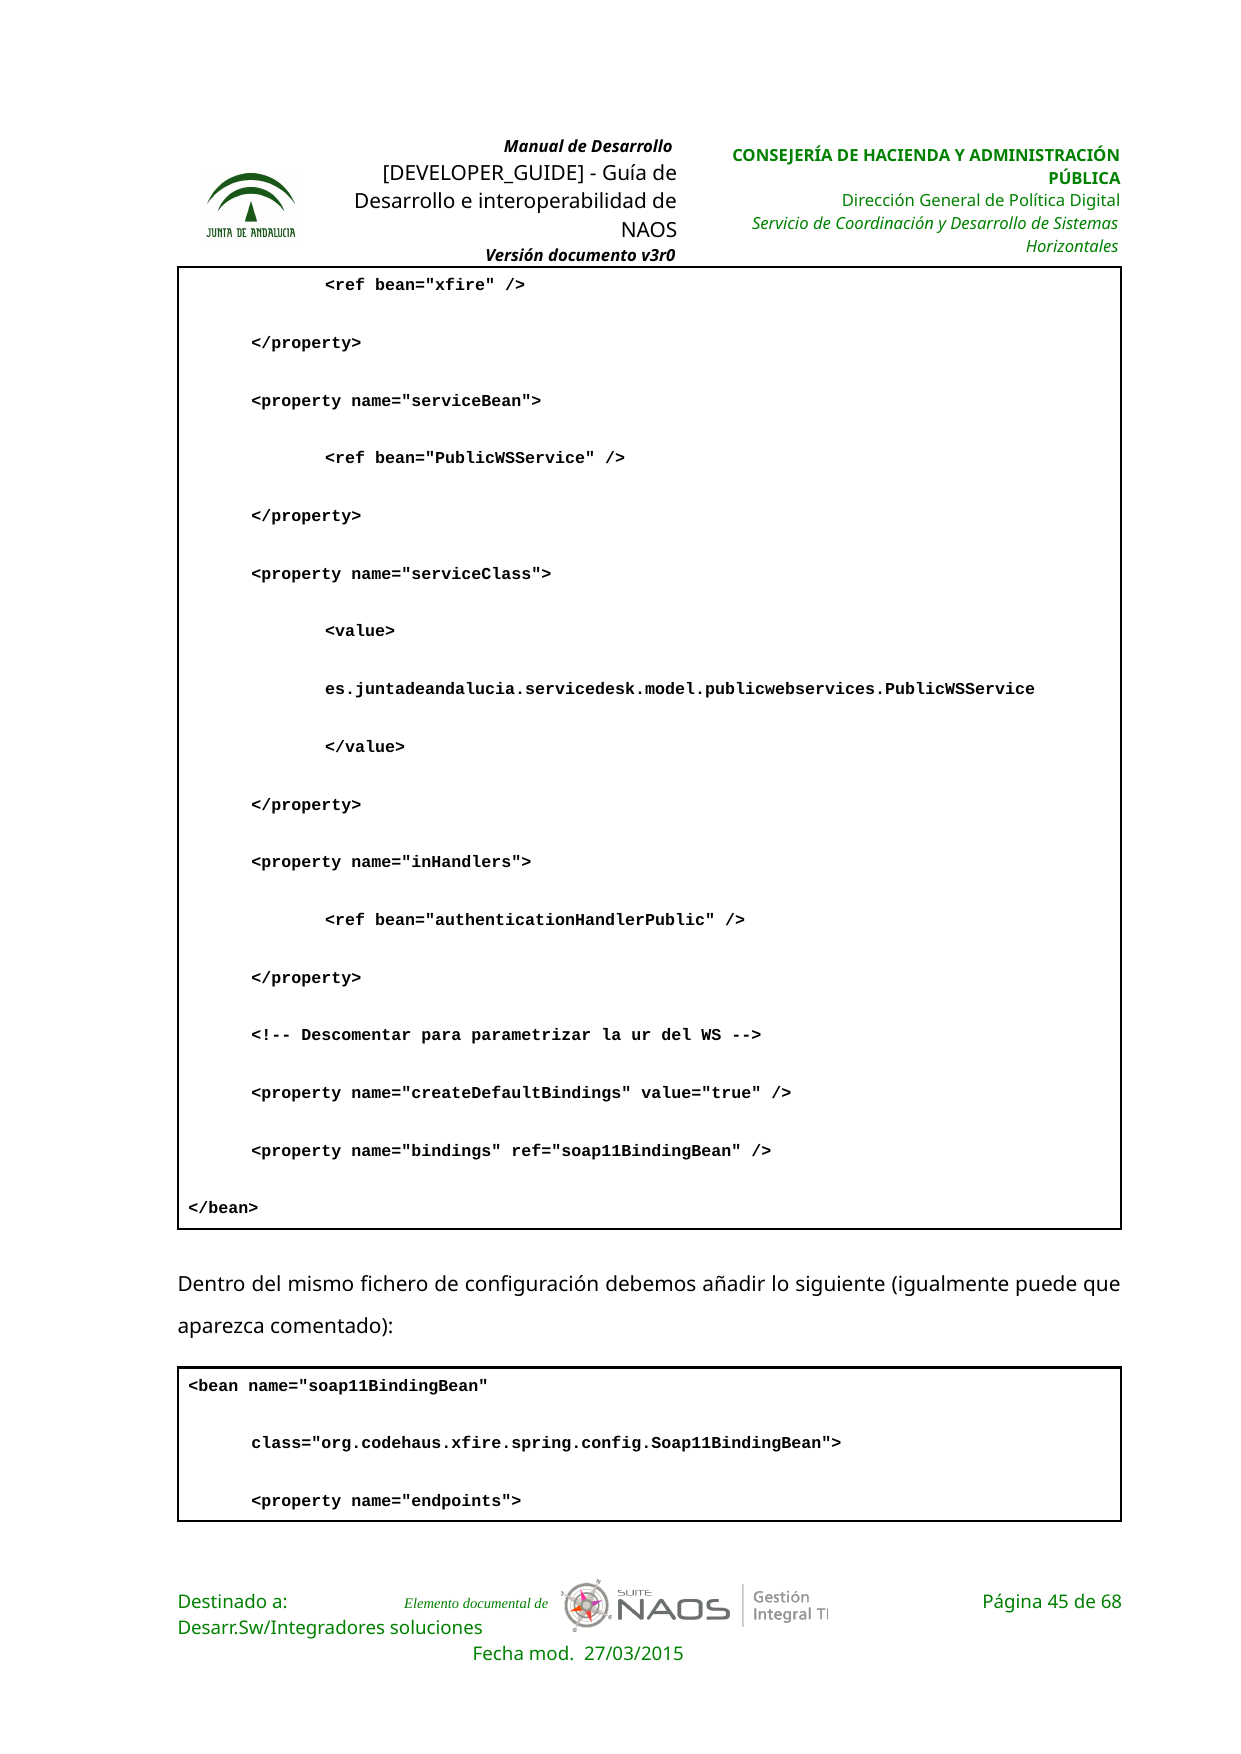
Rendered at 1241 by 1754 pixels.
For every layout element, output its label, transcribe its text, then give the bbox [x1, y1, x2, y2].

text Dentro del mismo fichero de configuración debemos añadir lo siguiente (igualmente puede que aparezca comentado): [177, 1269, 1122, 1340]
text </property> [179, 958, 1120, 988]
text <property name="serviceBean"> [179, 381, 1120, 411]
text <property name="inHandlers"> [179, 843, 1120, 873]
text <property name="bindings" ref="soap11BindingBean" /> [179, 1131, 1120, 1161]
text </value> [179, 727, 1120, 757]
text class="org.codehaus.xfire.spring.config.Soap11BindingBean"> [179, 1424, 1120, 1454]
text <bean name="soap11BindingBean" [179, 1369, 1120, 1396]
text es.juntadeandalucia.servicedesk.model.publicwebservices.PublicWSService [179, 670, 1120, 699]
text <ref bean="authenticationHandlerPublic" /> [179, 901, 1120, 930]
text </property> [179, 497, 1120, 526]
text <!-- Descomentar para parametrizar la ur del WS --> [179, 1016, 1120, 1046]
text <ref bean="xfire" /> [179, 268, 1120, 296]
text <ref bean="PublicWSService" /> [179, 439, 1120, 469]
text <value> [179, 612, 1120, 642]
text <property name="serviceClass"> [179, 554, 1120, 584]
picture [560, 1579, 829, 1632]
text <property name="createDefaultBindings" value="true" /> [179, 1074, 1120, 1103]
text </bean> [179, 1189, 1120, 1228]
text </property> [179, 785, 1120, 815]
text </property> [179, 323, 1120, 353]
picture [201, 173, 298, 241]
text <property name="endpoints"> [179, 1482, 1120, 1520]
